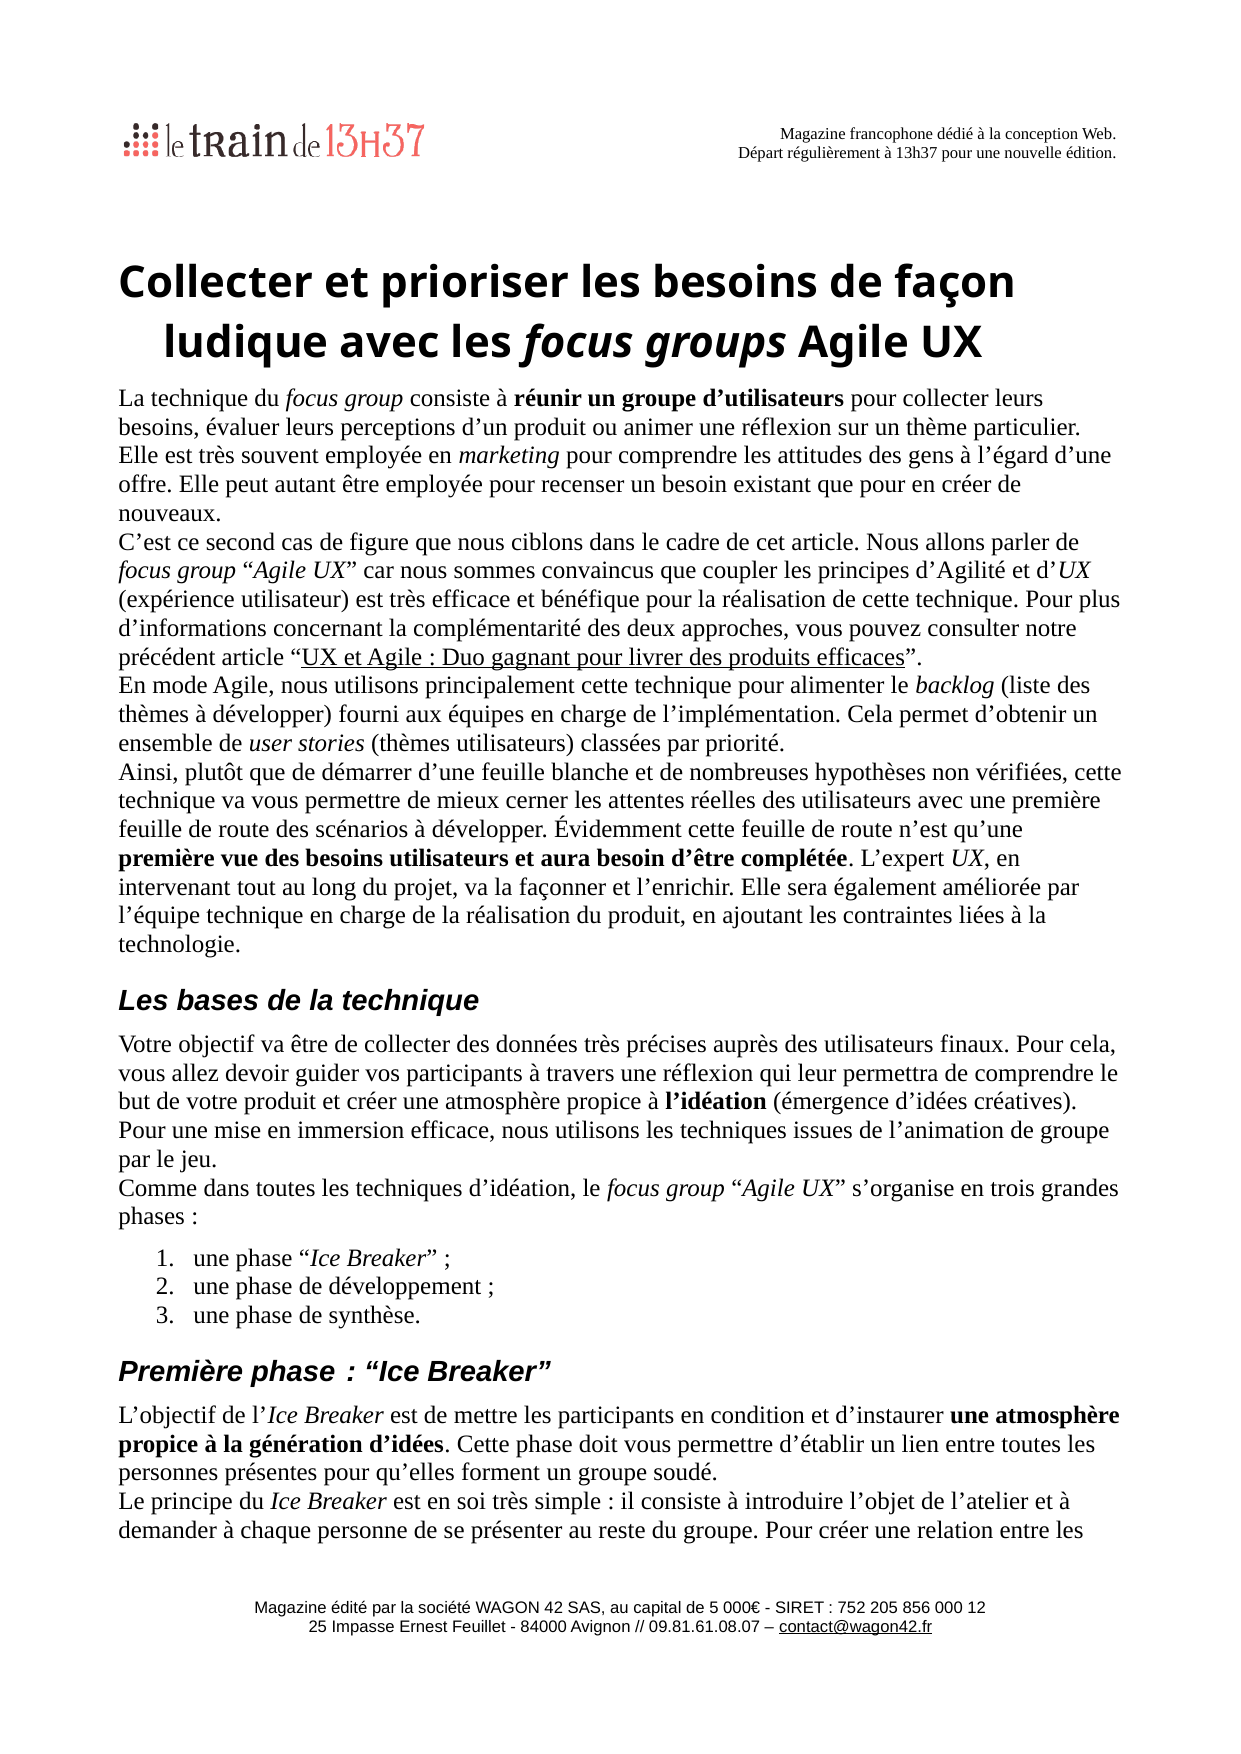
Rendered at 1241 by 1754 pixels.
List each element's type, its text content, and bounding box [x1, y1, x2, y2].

text La technique du focus group consiste à réunir un groupe d’utilisateurs pour collecter leurs besoins, évaluer leurs perceptions d’un produit ou animer une réflexion sur un thème particulier. Elle est très souvent employée en marketing pour comprendre les attitudes des gens à l’égard d’une offre. Elle peut autant être employée pour recenser un besoin existant que pour en créer de nouveaux. C’est ce second cas de figure que nous ciblons dans le cadre de cet article. Nous allons parler de focus group “Agile UX” car nous sommes convaincus que coupler les principes d’Agilité et d’UX (expérience utilisateur) est très efficace et bénéfique pour la réalisation de cette technique. Pour plus d’informations concernant la complémentarité des deux approches, vous pouvez consulter notre précédent article “UX et Agile : Duo gagnant pour livrer des produits efficaces”. En mode Agile, nous utilisons principalement cette technique pour alimenter le backlog (liste des thèmes à développer) fourni aux équipes en charge de l’implémentation. Cela permet d’obtenir un ensemble de user stories (thèmes utilisateurs) classées par priorité. Ainsi, plutôt que de démarrer d’une feuille blanche et de nombreuses hypothèses non vérifiées, cette technique va vous permettre de mieux cerner les attentes réelles des utilisateurs avec une première feuille de route des scénarios à développer. Évidemment cette feuille de route n’est qu’une première vue des besoins utilisateurs et aura besoin d’être complétée. L’expert UX, en intervenant tout au long du projet, va la façonner et l’enrichir. Elle sera également améliorée par l’équipe technique en charge de la réalisation du produit, en ajoutant les contraintes liées à la technologie. [118, 383, 1122, 958]
list une phase de synthèse. [156, 1300, 1122, 1329]
subtitle Collecter et prioriser les besoins de façon ludique avec les focus groups Agile UX [118, 251, 1122, 370]
subtitle Les bases de la technique [118, 983, 1122, 1016]
text Comme dans toutes les techniques d’idéation, le focus group “Agile UX” s’organise en trois grandes phases : [118, 1173, 1122, 1230]
text Votre objectif va être de collecter des données très précises auprès des utilisateurs finaux. Pour cela, vous allez devoir guider vos participants à travers une réflexion qui leur permettra de comprendre le but de votre produit et créer une atmosphère propice à l’idéation (émergence d’idées créatives). Pour une mise en immersion efficace, nous utilisons les techniques issues de l’animation de groupe par le jeu. [118, 1029, 1122, 1173]
list une phase de développement ; [156, 1271, 1122, 1300]
subtitle Première phase : “Ice Breaker” [118, 1354, 1122, 1387]
text L’objectif de l’Ice Breaker est de mettre les participants en condition et d’instaurer une atmosphère propice à la génération d’idées. Cette phase doit vous permettre d’établir un lien entre toutes les personnes présentes pour qu’elles forment un groupe soudé. Le principe du Ice Breaker est en soi très simple : il consiste à introduire l’objet de l’atelier et à demander à chaque personne de se présenter au reste du groupe. Pour créer une relation entre les [118, 1400, 1122, 1544]
list une phase “Ice Breaker” ; [156, 1243, 1122, 1271]
picture [123, 123, 425, 157]
